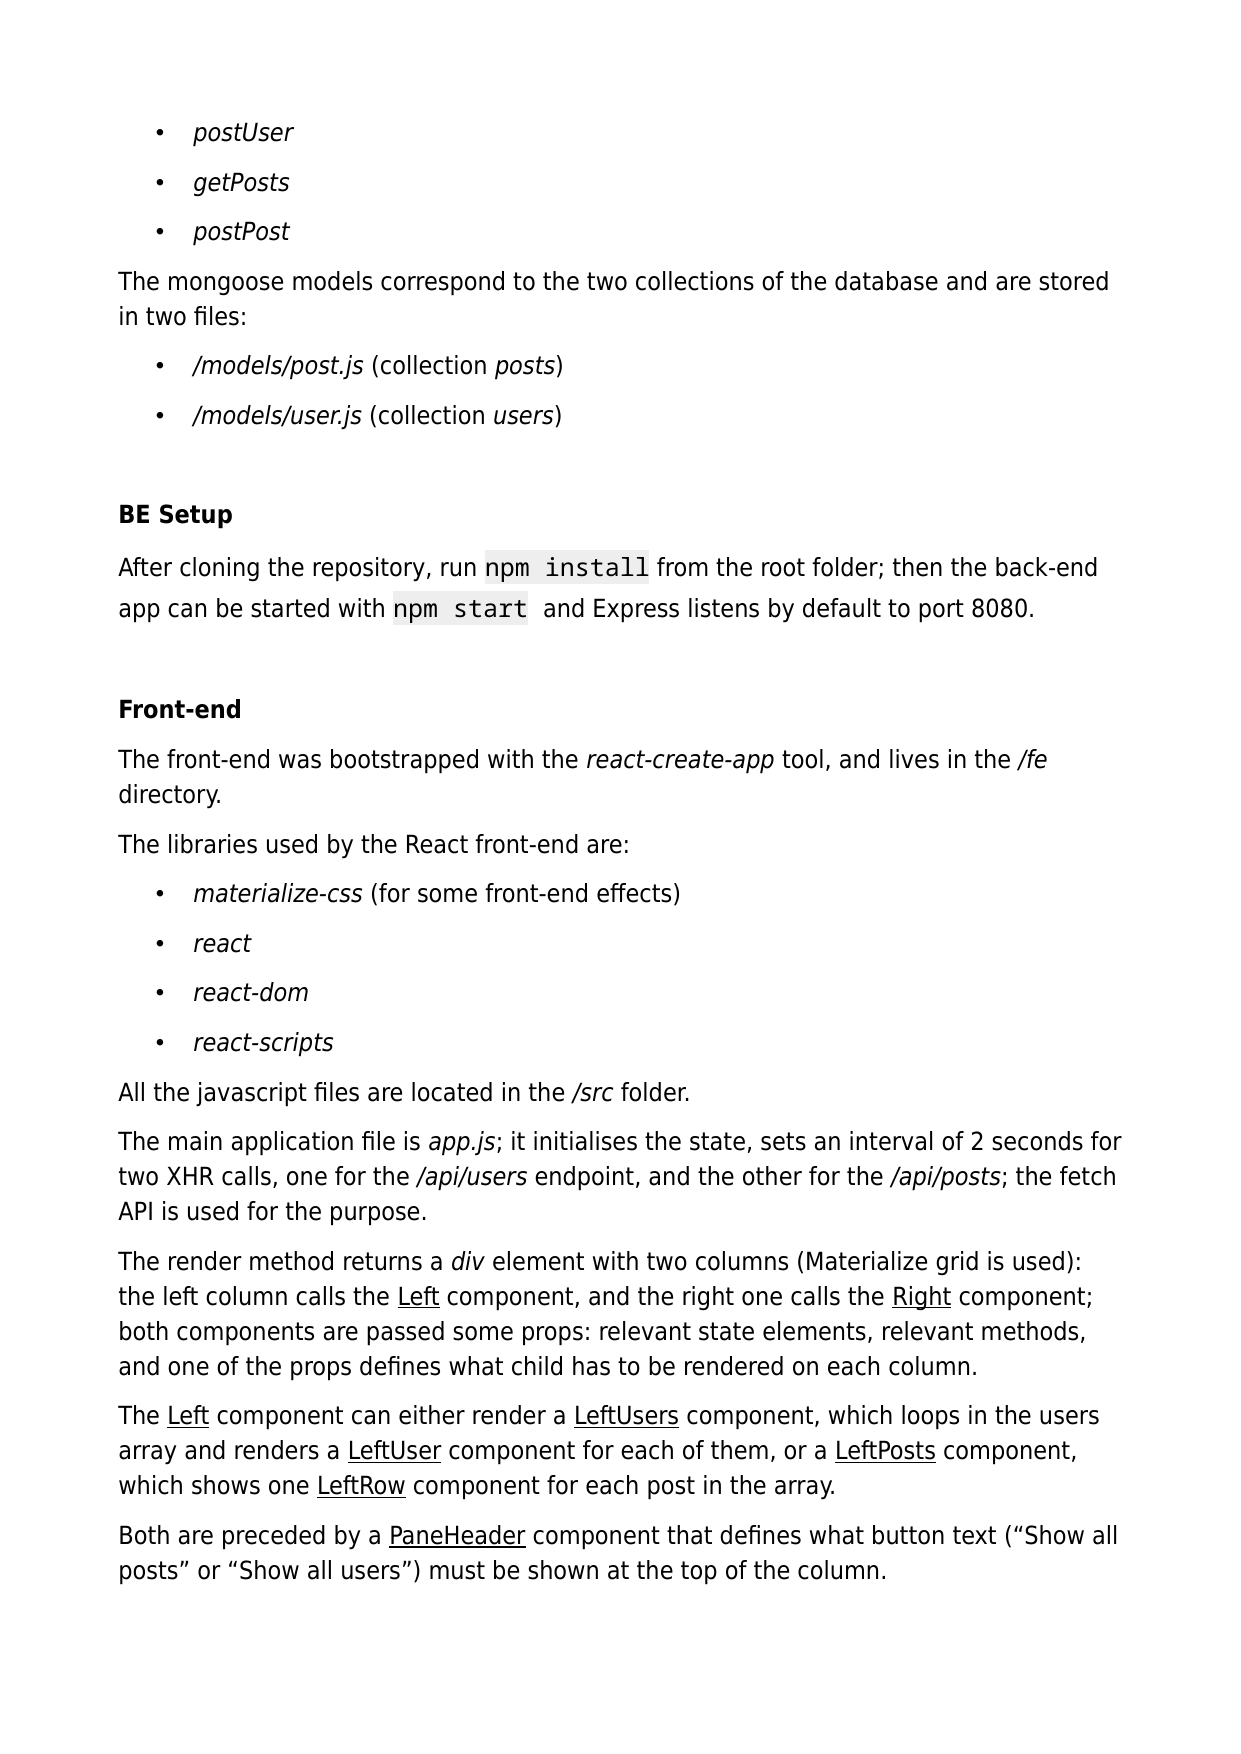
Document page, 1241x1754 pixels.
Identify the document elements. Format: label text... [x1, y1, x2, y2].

text After cloning the repository, run npm install from the root folder; then the back-end app can be started with npm start and Express listens by default to port 8080. [118, 550, 1122, 625]
list postUser [156, 118, 1122, 147]
list postPost [156, 217, 1122, 246]
text BE Setup [118, 500, 1122, 529]
text The mongoose models correspond to the two collections of the database and are stored in two files: [118, 267, 1122, 331]
text All the javascript files are located in the /src folder. [118, 1078, 1122, 1107]
text Both are preceded by a PaneHeader component that defines what button text (“Show all posts” or “Show all users”) must be shown at the top of the column. [118, 1521, 1122, 1585]
text The Left component can either render a LeftUsers component, which loops in the users array and renders a LeftUser component for each of them, or a LeftPosts component, which shows one LeftRow component for each post in the array. [118, 1401, 1122, 1501]
list /models/user.js (collection users) [156, 401, 1122, 430]
text The libraries used by the React front-end are: [118, 830, 1122, 859]
text The front-end was bootstrapped with the react-create-app tool, and lives in the /fe directory. [118, 745, 1122, 809]
list react-dom [156, 978, 1122, 1008]
list react [156, 929, 1122, 958]
list /models/post.js (collection posts) [156, 351, 1122, 381]
text Front-end [118, 696, 1122, 725]
text The render method returns a div element with two columns (Materialize grid is used): the left column calls the Left component, and the right one calls the Right component; both components are passed some props: relevant state elements, relevant methods, and one of the props defines what child has to be rendered on each column. [118, 1247, 1122, 1381]
list getPosts [156, 168, 1122, 197]
list materialize-css (for some front-end effects) [156, 879, 1122, 908]
text The main application file is app.js; it initialises the state, sets an interval of 2 seconds for two XHR calls, one for the /api/users endpoint, and the other for the /api/posts; the fetch API is used for the purpose. [118, 1127, 1122, 1226]
list react-scripts [156, 1028, 1122, 1057]
